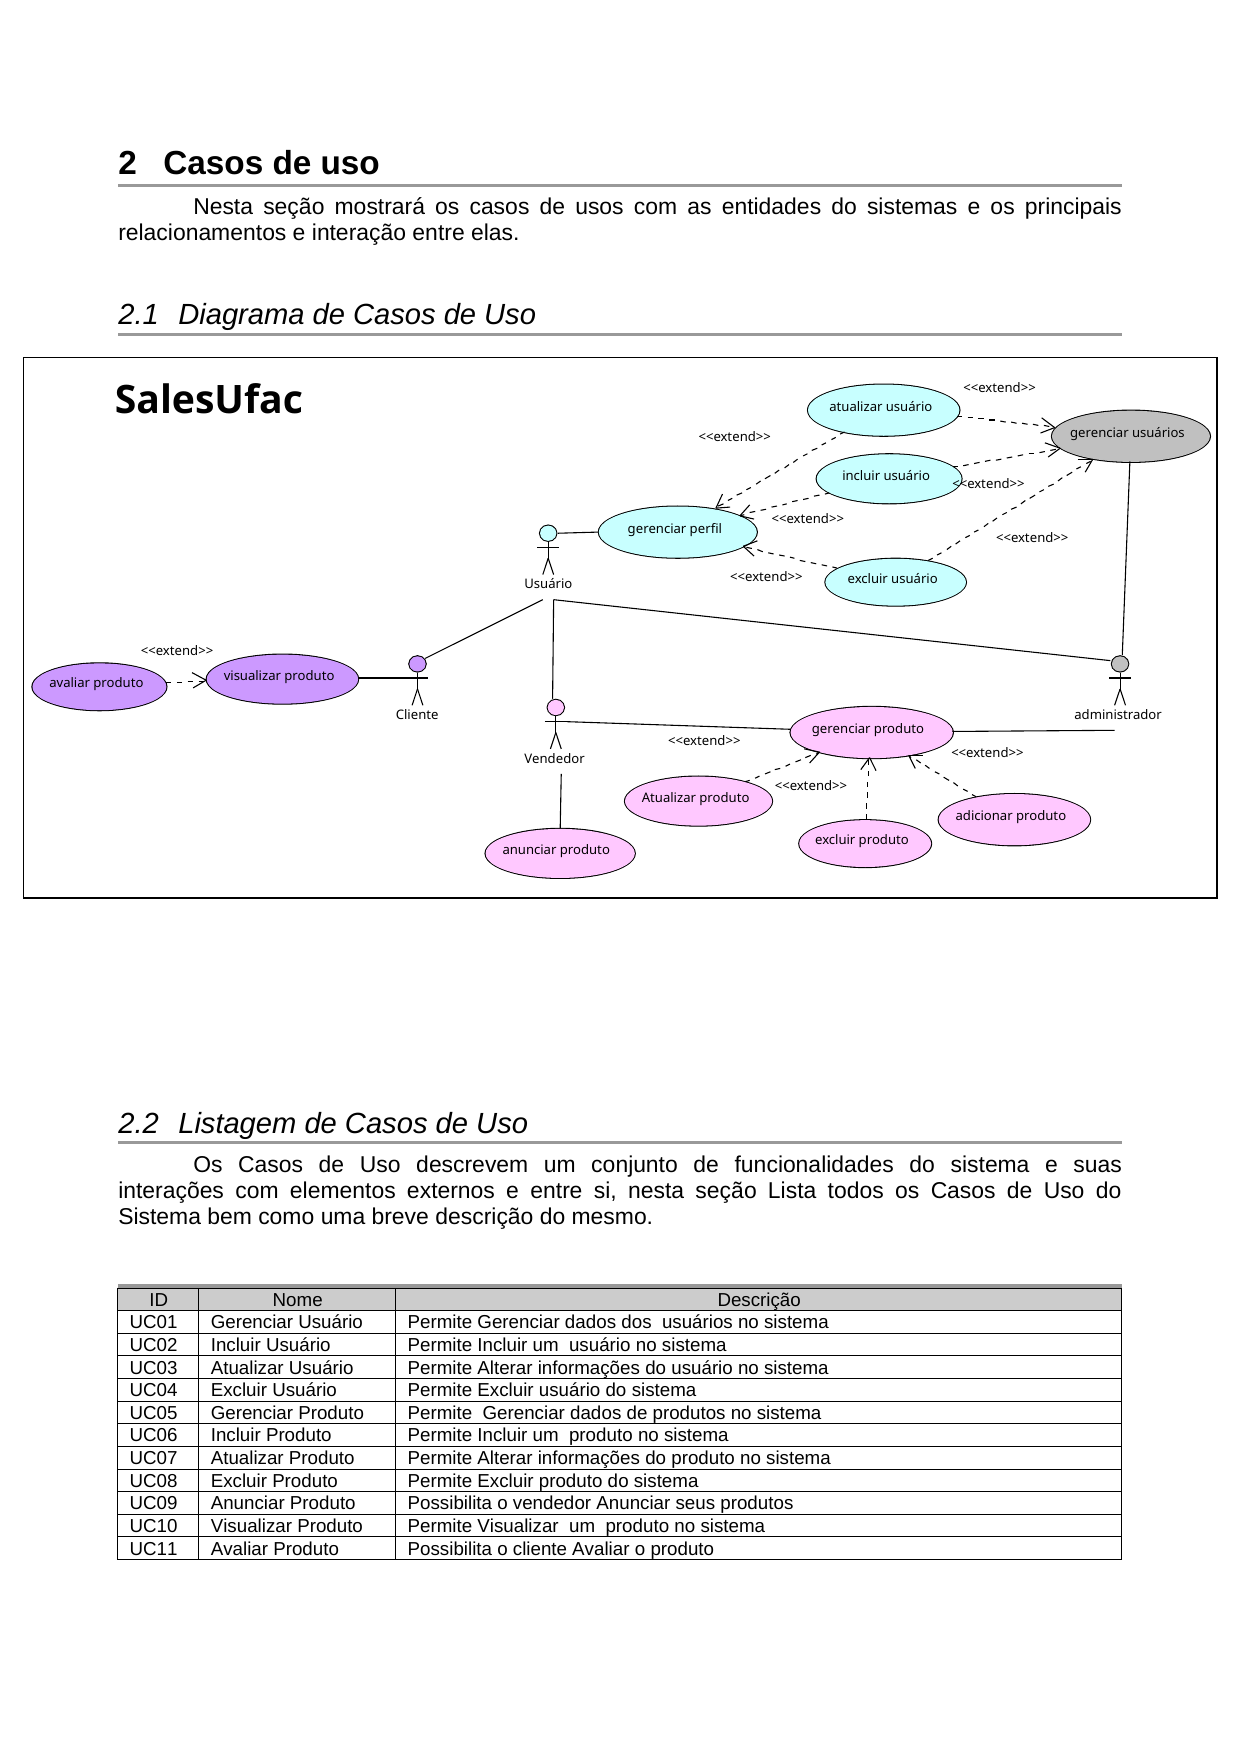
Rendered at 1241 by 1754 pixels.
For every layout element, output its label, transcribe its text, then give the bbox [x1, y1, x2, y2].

table_cell UC08 [118, 1470, 198, 1491]
table_cell Permite Excluir usuário do sistema [396, 1379, 1121, 1401]
table_cell UC04 [118, 1379, 198, 1401]
table_cell UC11 [118, 1537, 198, 1559]
table_cell Permite Visualizar um produto no sistema [396, 1515, 1121, 1536]
text Nesta seção mostrará os casos de usos com as entidades do sistemas e os principais relacionamentos e interação entre elas. [118, 193, 1122, 246]
table_cell Excluir Produto [199, 1470, 395, 1491]
text Os Casos de Uso descrevem um conjunto de funcionalidades do sistema e suas interações com elementos externos e entre si, nesta seção Lista todos os Casos de Uso do Sistema bem como uma breve descrição do mesmo. [118, 1151, 1122, 1230]
table_cell Permite Incluir um usuário no sistema [396, 1334, 1121, 1355]
table_cell Incluir Produto [199, 1424, 395, 1446]
subtitle Casos de uso [118, 143, 1122, 184]
table_cell Permite Incluir um produto no sistema [396, 1424, 1121, 1446]
table_cell Atualizar Produto [199, 1447, 395, 1468]
table_cell Gerenciar Produto [199, 1402, 395, 1423]
table_cell UC06 [118, 1424, 198, 1446]
table_cell UC10 [118, 1515, 198, 1536]
table_cell Anunciar Produto [199, 1492, 395, 1514]
table_cell UC01 [118, 1311, 198, 1333]
table_cell Possibilita o vendedor Anunciar seus produtos [396, 1492, 1121, 1514]
table_cell UC05 [118, 1402, 198, 1423]
table_cell Possibilita o cliente Avaliar o produto [396, 1537, 1121, 1559]
table_cell UC03 [118, 1356, 198, 1378]
table_header Descrição [396, 1289, 1121, 1310]
table_cell Visualizar Produto [199, 1515, 395, 1536]
table_cell Permite Gerenciar dados de produtos no sistema [396, 1402, 1121, 1423]
table_cell Excluir Usuário [199, 1379, 395, 1401]
table_cell UC09 [118, 1492, 198, 1514]
table_cell Atualizar Usuário [199, 1356, 395, 1378]
subtitle Diagrama de Casos de Uso [118, 297, 1122, 333]
table_cell UC07 [118, 1447, 198, 1468]
table_cell Incluir Usuário [199, 1334, 395, 1355]
subtitle Listagem de Casos de Uso [118, 1106, 1122, 1141]
table_cell Permite Alterar informações do usuário no sistema [396, 1356, 1121, 1378]
table_header Nome [199, 1289, 395, 1310]
table_cell Avaliar Produto [199, 1537, 395, 1559]
table_cell UC02 [118, 1334, 198, 1355]
table_cell Permite Gerenciar dados dos usuários no sistema [396, 1311, 1121, 1333]
table_header ID [118, 1289, 198, 1310]
table_cell Gerenciar Usuário [199, 1311, 395, 1333]
table_cell Permite Excluir produto do sistema [396, 1470, 1121, 1491]
table_cell Permite Alterar informações do produto no sistema [396, 1447, 1121, 1468]
